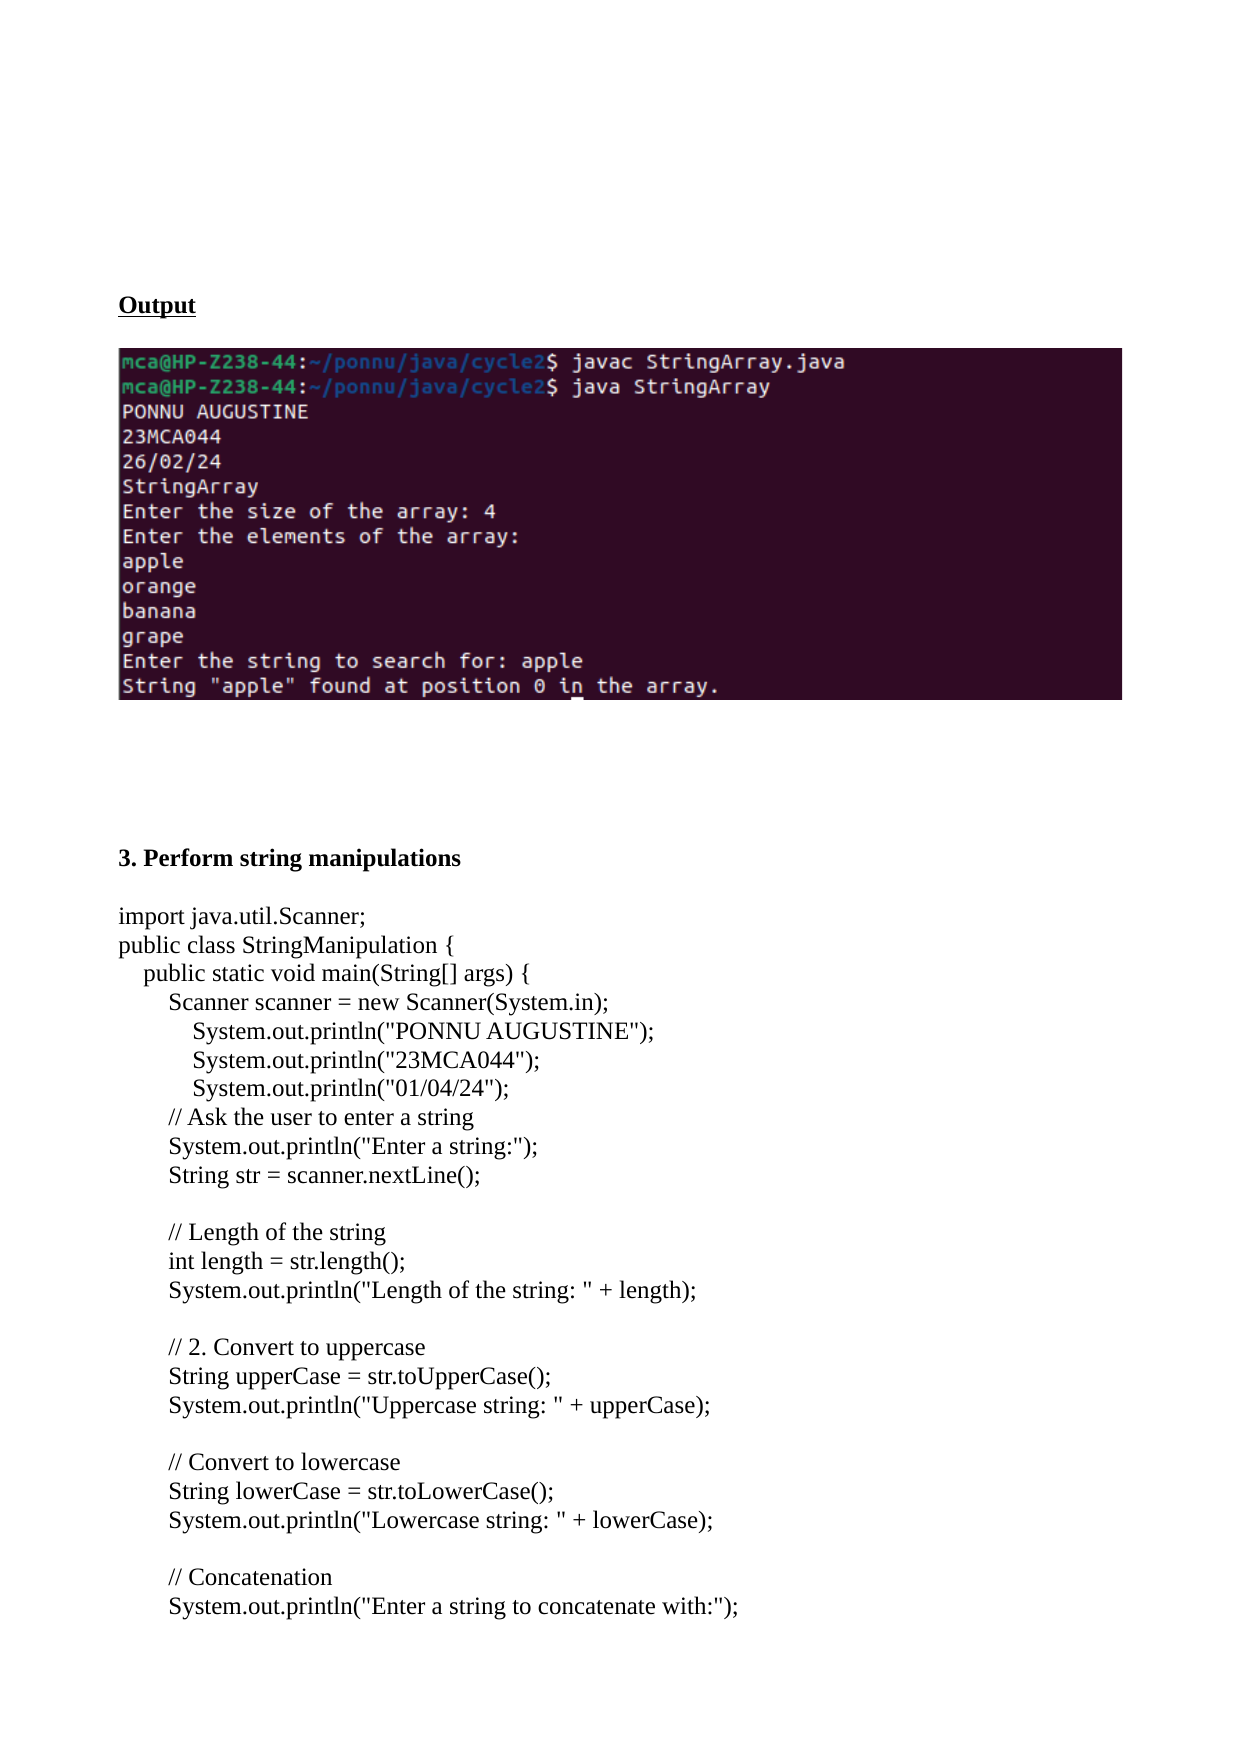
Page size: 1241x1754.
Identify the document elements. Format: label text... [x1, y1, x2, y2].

text // Concatenation [118, 1562, 1122, 1591]
text // 2. Convert to uppercase [118, 1332, 1122, 1361]
text // Convert to lowercase [118, 1447, 1122, 1476]
text System.out.println("23MCA044"); [118, 1045, 1122, 1073]
text System.out.println("Length of the string: " + length); [118, 1275, 1122, 1303]
text System.out.println("Enter a string to concatenate with:"); [118, 1591, 1122, 1620]
text import java.util.Scanner; [118, 901, 1122, 930]
text Scanner scanner = new Scanner(System.in); [118, 987, 1122, 1016]
text public class StringManipulation { [118, 930, 1122, 958]
text public static void main(String[] args) { [118, 958, 1122, 987]
text int length = str.length(); [118, 1246, 1122, 1275]
text System.out.println("Lowercase string: " + lowerCase); [118, 1505, 1122, 1533]
text String lowerCase = str.toLowerCase(); [118, 1476, 1122, 1505]
text // Length of the string [118, 1217, 1122, 1246]
picture [118, 348, 1123, 700]
text System.out.println("Enter a string:"); [118, 1131, 1122, 1160]
text System.out.println("01/04/24"); [118, 1073, 1122, 1102]
text String upperCase = str.toUpperCase(); [118, 1361, 1122, 1390]
text String str = scanner.nextLine(); [118, 1160, 1122, 1188]
text 3. Perform string manipulations [118, 843, 1122, 872]
text System.out.println("Uppercase string: " + upperCase); [118, 1390, 1122, 1418]
text Output [118, 291, 1122, 319]
text // Ask the user to enter a string [118, 1102, 1122, 1131]
text System.out.println("PONNU AUGUSTINE"); [118, 1016, 1122, 1045]
